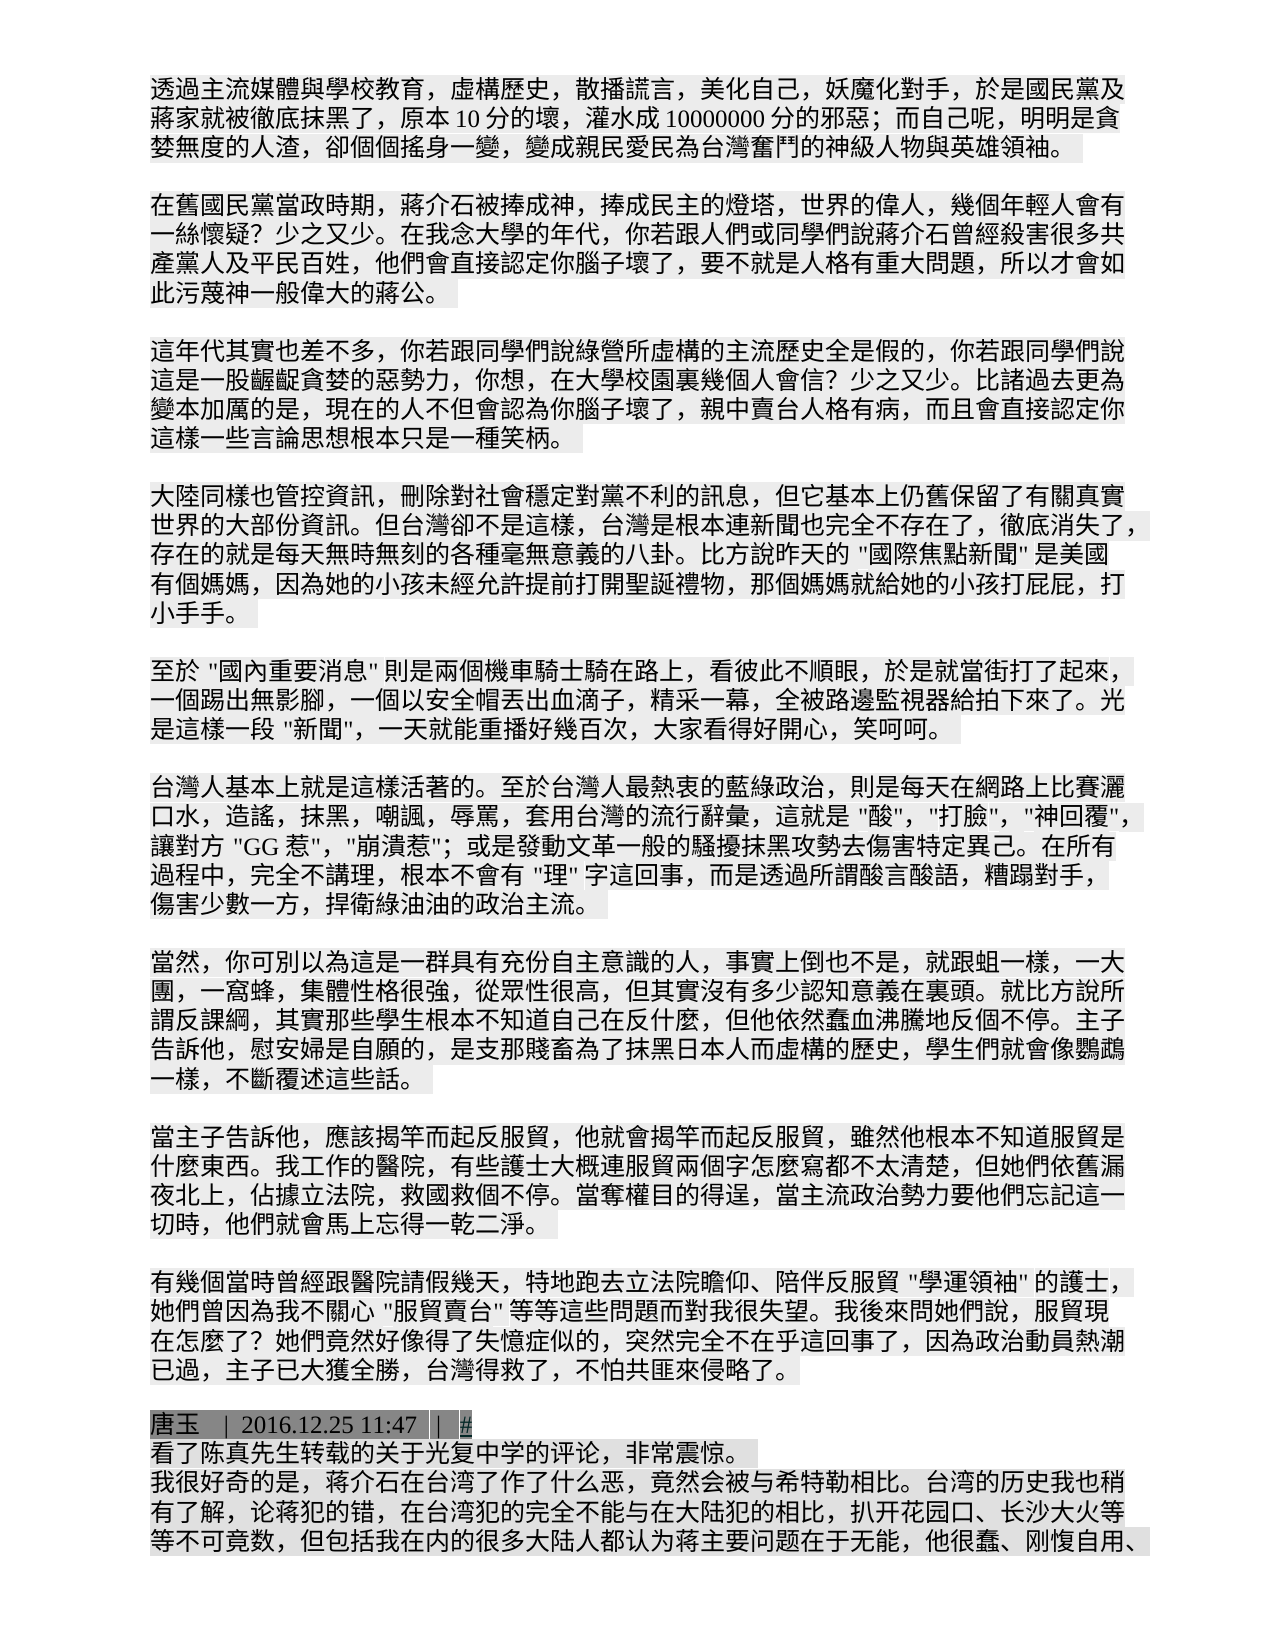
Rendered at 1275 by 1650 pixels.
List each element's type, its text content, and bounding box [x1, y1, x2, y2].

text 看了陈真先生转载的关于光复中学的评论，非常震惊。 我很好奇的是，蒋介石在台湾了作了什么恶，竟然会被与希特勒相比。台湾的历史我也稍有了解，论蒋犯的错，在台湾犯的完全不能与在大陆犯的相比，扒开花园口、长沙大火等等不可竟数，但包括我在内的很多大陆人都认为蒋主要问题在于无能，他很蠢、刚愎自用、始终代表地主阶级和资产阶级而无法亲近广大工人和农民。但同时也必须承认的是他是一个坚定的民族主义者，在救亡图存的大方向上是没有问题的，只是能力和方法有问题，这与希特勒的种族灭绝完全不是一回事，岛内的年轻人怎么会有这种认识呢？请陈真先生和其他朋友解惑。 [150, 1439, 1125, 1556]
text 唐玉， 在資訊封閉這一點上，台灣不折不扣就是另一個北韓(很多大陸人看不清這一點，以為台灣是什麼民主開放的社會)，差別只是在於北韓以政治高壓進行管控(一如過去蔣家當權時期的國民黨)。過去二十幾年來，綠營勢力迅速崛起，管控技術大大進步，不再依靠槍炮黑牢棍棒高壓，而是依靠低能愚化，每天無時無刻極其大量的所謂爽啊讚啦美哦正妹喔爆奶哦好好笑好棒棒的垃圾資訊與政治謊言，以各種低能有趣的無聊八卦，取代所有一切有關現實的訊息，使人一出生就變蠢變笨，對於政治宣傳完全沒有半點抵抗力。於是，政治上不管誰當家，不管怎麼胡扯瞎掰，年輕人都會相信，從眾性非常高，因為他根本無從辨別是非真假。這也是為什麼政治上不管誰當家，學生始終是當權者的鐵桿部隊的原因。 不信你來台灣住一星期你就會明白，彷彿瞬間進入一個完全與世隔絕的實驗室，每天以低能到難以想像的無聊八卦垃圾資訊為生，整個現實世界徹底消失了，不見了。政治上則是透過主流媒體與學校教育，虛構歷史，散播謊言，美化自己，妖魔化對手，於是國民黨及蔣家就被徹底抹黑了，原本10分的壞，灌水成10000000分的邪惡；而自己呢，明明是貪婪無度的人渣，卻個個搖身一變，變成親民愛民為台灣奮鬥的神級人物與英雄領袖。 在舊國民黨當政時期，蔣介石被捧成神，捧成民主的燈塔，世界的偉人，幾個年輕人會有一絲懷疑？少之又少。在我念大學的年代，你若跟人們或同學們說蔣介石曾經殺害很多共產黨人及平民百姓，他們會直接認定你腦子壞了，要不就是人格有重大問題，所以才會如此污蔑神一般偉大的蔣公。 這年代其實也差不多，你若跟同學們說綠營所虛構的主流歷史全是假的，你若跟同學們說這是一股齷齪貪婪的惡勢力，你想，在大學校園裏幾個人會信？少之又少。比諸過去更為變本加厲的是，現在的人不但會認為你腦子壞了，親中賣台人格有病，而且會直接認定你這樣一些言論思想根本只是一種笑柄。 大陸同樣也管控資訊，刪除對社會穩定對黨不利的訊息，但它基本上仍舊保留了有關真實世界的大部份資訊。但台灣卻不是這樣，台灣是根本連新聞也完全不存在了，徹底消失了，存在的就是每天無時無刻的各種毫無意義的八卦。比方說昨天的 "國際焦點新聞" 是美國有個媽媽，因為她的小孩未經允許提前打開聖誕禮物，那個媽媽就給她的小孩打屁屁，打小手手。 至於 "國內重要消息" 則是兩個機車騎士騎在路上，看彼此不順眼，於是就當街打了起來，一個踢出無影腳，一個以安全帽丟出血滴子，精采一幕，全被路邊監視器給拍下來了。光是這樣一段 "新聞"，一天就能重播好幾百次，大家看得好開心，笑呵呵。 台灣人基本上就是這樣活著的。至於台灣人最熱衷的藍綠政治，則是每天在網路上比賽灑口水，造謠，抹黑，嘲諷，辱罵，套用台灣的流行辭彙，這就是 "酸"，"打臉"，"神回覆"，讓對方 "GG 惹"，"崩潰惹"；或是發動文革一般的騷擾抹黑攻勢去傷害特定異己。在所有過程中，完全不講理，根本不會有 "理" 字這回事，而是透過所謂酸言酸語，糟蹋對手，傷害少數一方，捍衛綠油油的政治主流。 當然，你可別以為這是一群具有充份自主意識的人，事實上倒也不是，就跟蛆一樣，一大團，一窩蜂，集體性格很強，從眾性很高，但其實沒有多少認知意義在裏頭。就比方說所謂反課綱，其實那些學生根本不知道自己在反什麼，但他依然蠢血沸騰地反個不停。主子告訴他，慰安婦是自願的，是支那賤畜為了抹黑日本人而虛構的歷史，學生們就會像鸚鵡一樣，不斷覆述這些話。 當主子告訴他，應該揭竿而起反服貿，他就會揭竿而起反服貿，雖然他根本不知道服貿是什麼東西。我工作的醫院，有些護士大概連服貿兩個字怎麼寫都不太清楚，但她們依舊漏夜北上，佔據立法院，救國救個不停。當奪權目的得逞，當主流政治勢力要他們忘記這一切時，他們就會馬上忘得一乾二淨。 有幾個當時曾經跟醫院請假幾天，特地跑去立法院瞻仰、陪伴反服貿 "學運領袖" 的護士，她們曾因為我不關心 "服貿賣台" 等等這些問題而對我很失望。我後來問她們說，服貿現在怎麼了？她們竟然好像得了失憶症似的，突然完全不在乎這回事了，因為政治動員熱潮已過，主子已大獲全勝，台灣得救了，不怕共匪來侵略了。 [150, 75, 1125, 1385]
text 唐玉 | 2016.12.25 11:47 | # [150, 1410, 1125, 1439]
